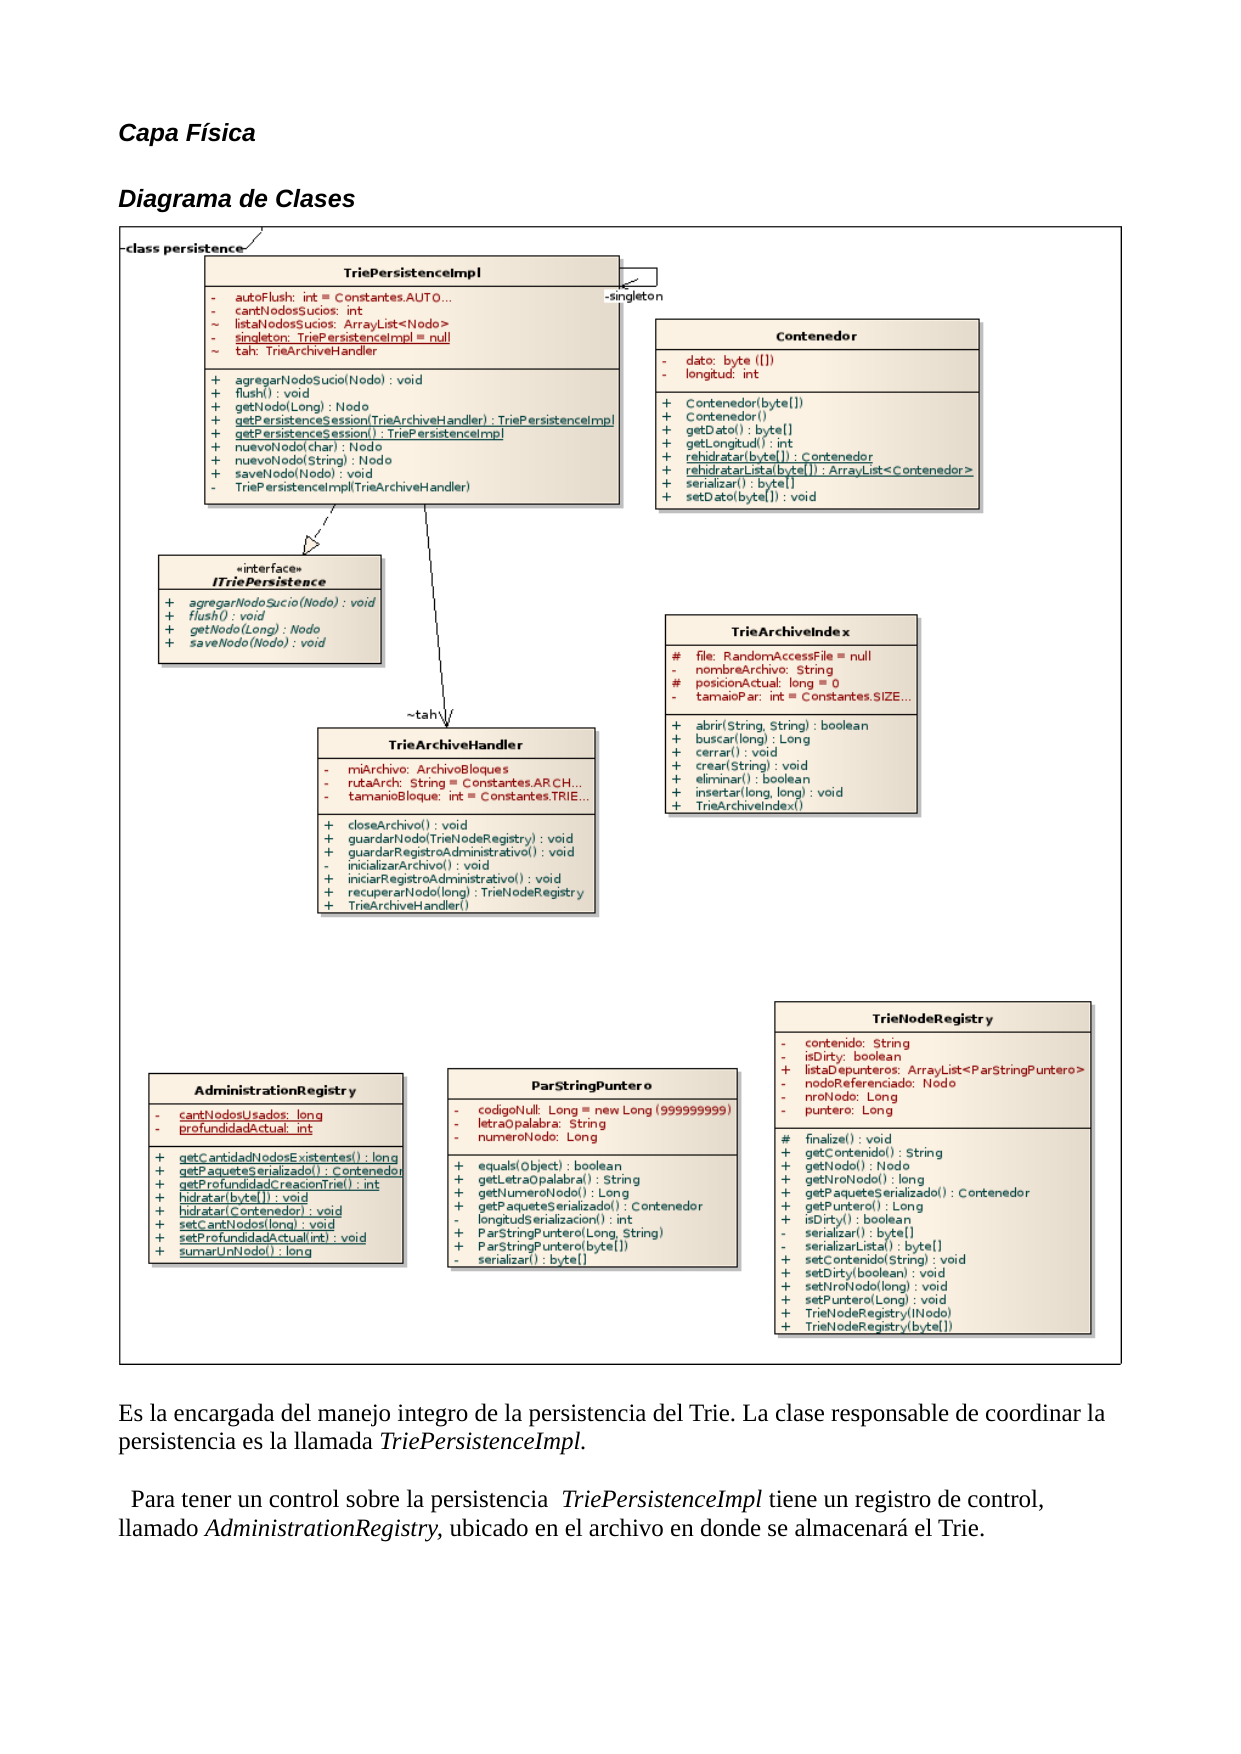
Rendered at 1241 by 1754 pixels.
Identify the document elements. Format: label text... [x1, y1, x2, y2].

text Para tener un control sobre la persistencia TriePersistenceImpl tiene un registro de control, llamado AdministrationRegistry, ubicado en el archivo en donde se almacenará el Trie. [118, 1484, 1122, 1541]
picture [118, 225, 1122, 1365]
text Es la encargada del manejo integro de la persistencia del Trie. La clase responsable de coordinar la persistencia es la llamada TriePersistenceImpl. [118, 1398, 1122, 1455]
subtitle Diagrama de Clases [118, 184, 1122, 213]
subtitle Capa Física [118, 118, 1122, 147]
